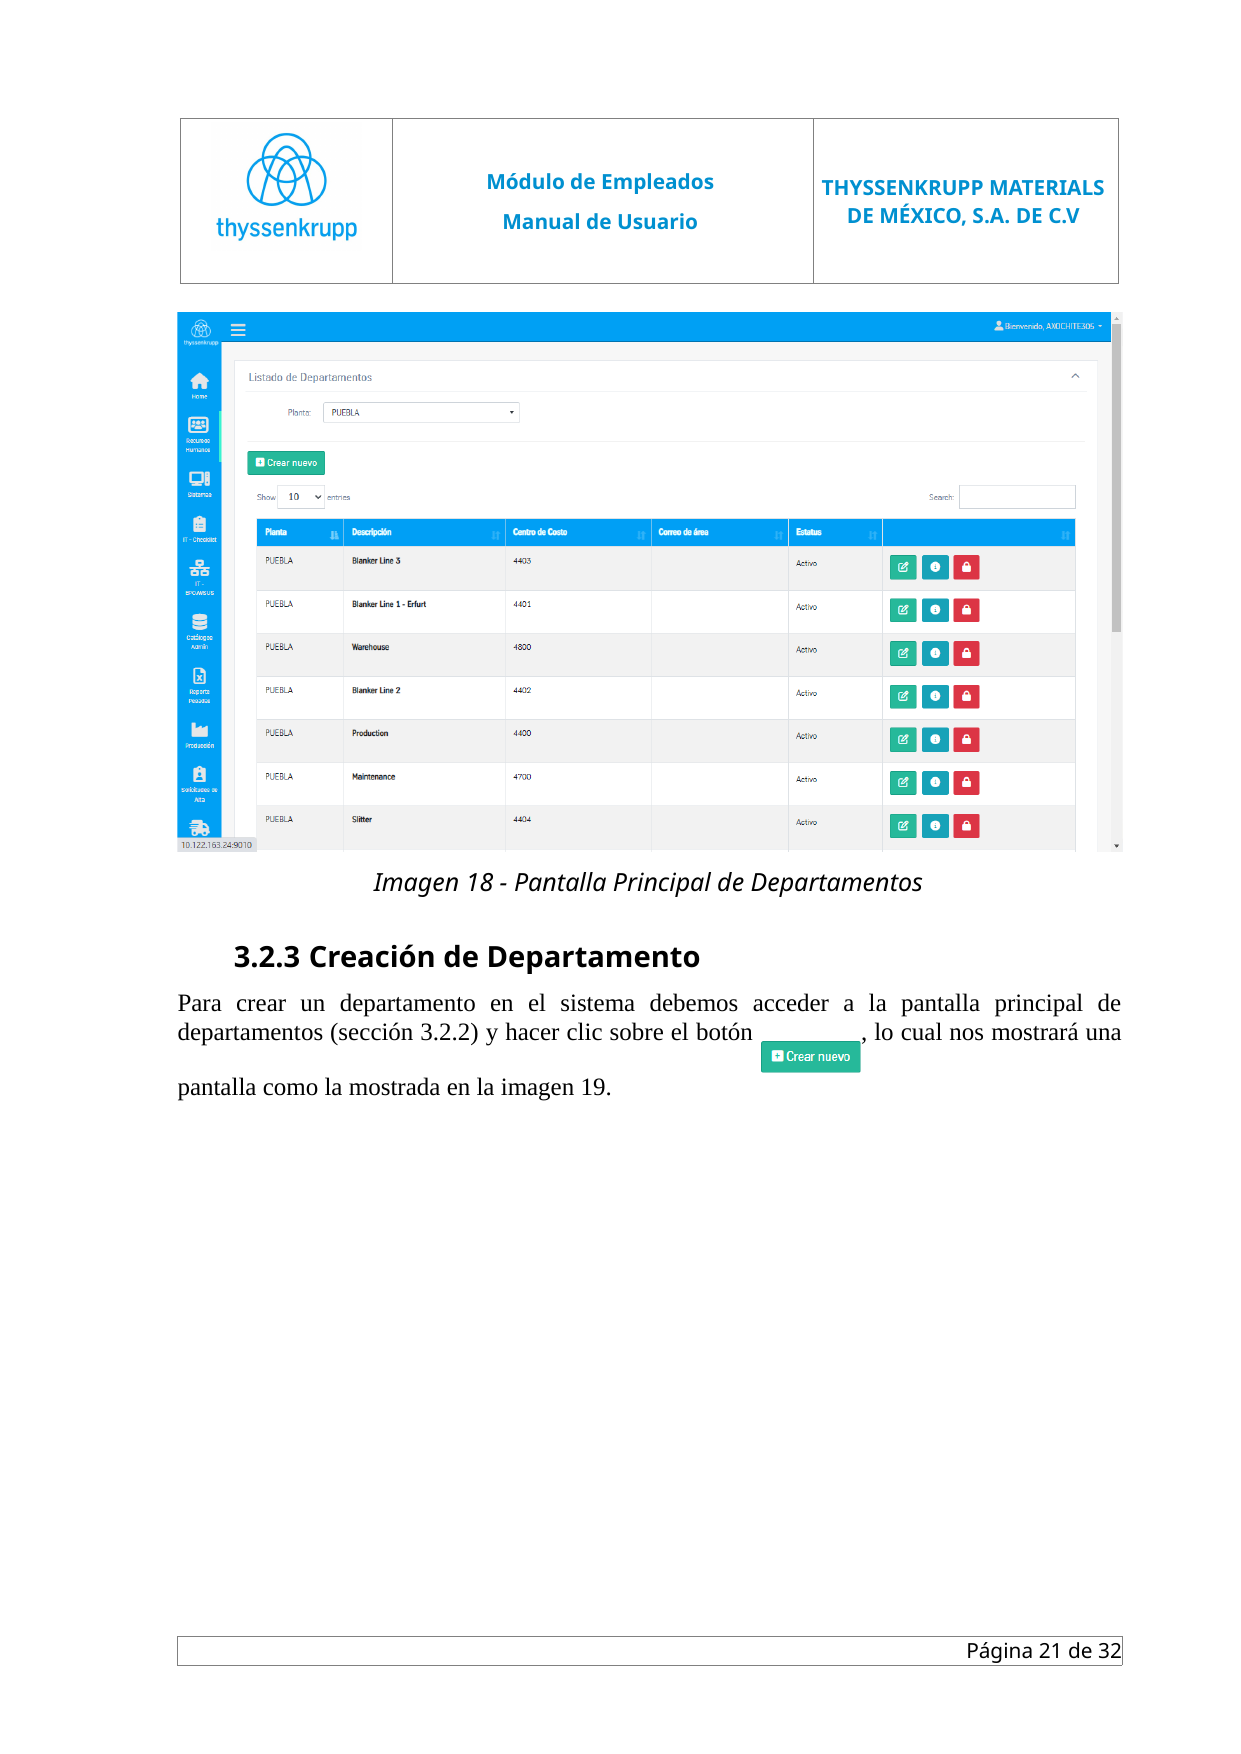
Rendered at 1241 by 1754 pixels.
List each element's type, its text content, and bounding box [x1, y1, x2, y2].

subtitle Creación de Departamento [233, 936, 1122, 976]
text Imagen 18 - Pantalla Principal de Departamentos [177, 864, 1122, 898]
text Para crear un departamento en el sistema debemos acceder a la pantalla principal de departamentos (sección 3.2.2) y hacer clic sobre el botón , lo cual nos mostrará una pantalla como la mostrada en la imagen 19. [177, 988, 1122, 1101]
